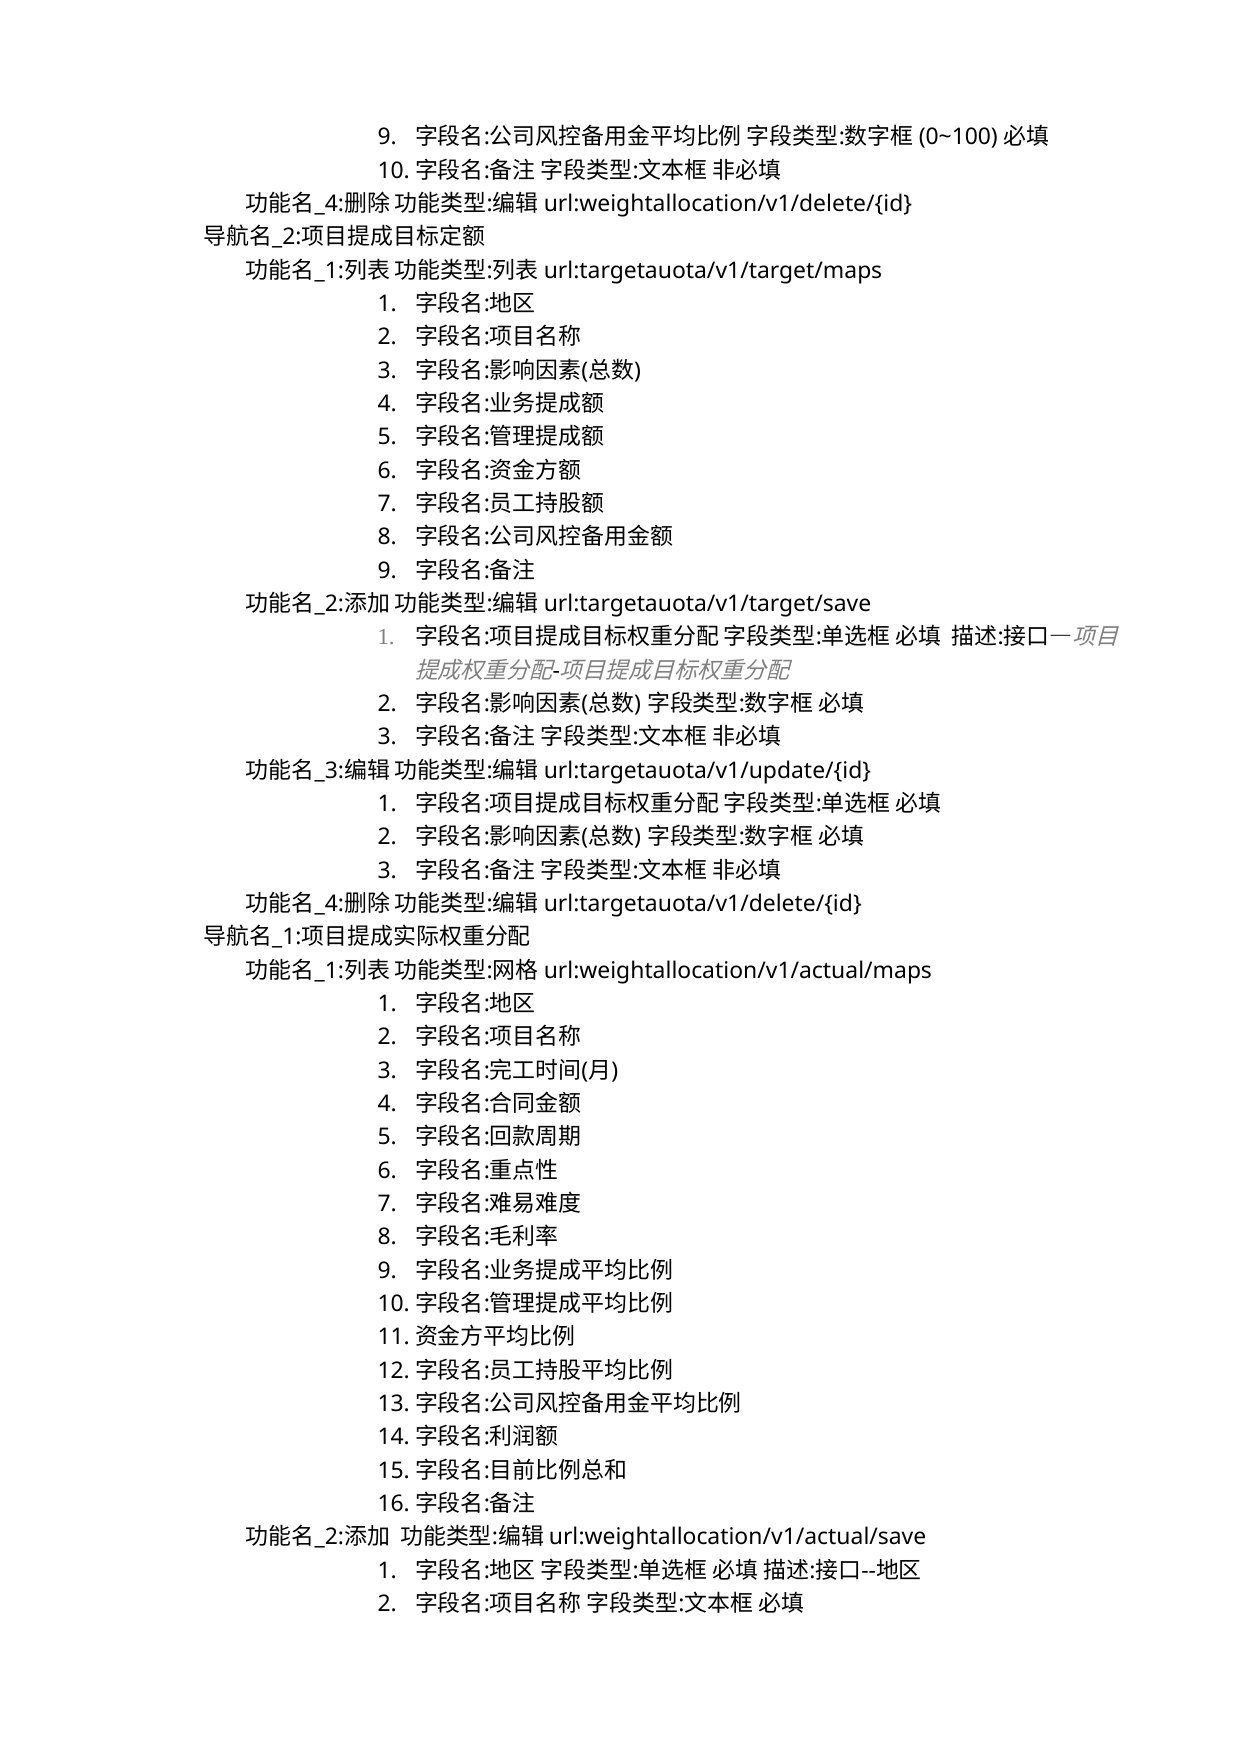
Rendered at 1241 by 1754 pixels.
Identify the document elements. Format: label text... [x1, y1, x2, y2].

list 字段名:地区 [377, 285, 1122, 318]
text 功能名_3:编辑 功能类型:编辑 url:targetauota/v1/update/{id} [118, 751, 1122, 785]
list 字段名:管理提成平均比例 [377, 1285, 1122, 1318]
text 功能名_2:添加 功能类型:编辑 url:targetauota/v1/target/save [118, 585, 1122, 618]
list 字段名:目前比例总和 [377, 1451, 1122, 1485]
list 字段名:重点性 [377, 1151, 1122, 1185]
list 字段名:业务提成额 [377, 385, 1122, 418]
list 字段名:项目名称 [377, 1018, 1122, 1051]
text 功能名_4:删除 功能类型:编辑 url:weightallocation/v1/delete/{id} [118, 185, 1122, 218]
list 字段名:员工持股额 [377, 485, 1122, 518]
list 字段名:项目提成目标权重分配 字段类型:单选框 必填 描述:接口—项目提成权重分配-项目提成目标权重分配 [377, 618, 1122, 685]
text 导航名_2:项目提成目标定额 [118, 218, 1122, 251]
list 字段名:资金方额 [377, 451, 1122, 485]
list 字段名:备注 字段类型:文本框 非必填 [377, 851, 1122, 885]
text 功能名_2:添加 功能类型:编辑 url:weightallocation/v1/actual/save [118, 1518, 1122, 1551]
list 字段名:地区 [377, 985, 1122, 1018]
list 字段名:备注 [377, 1485, 1122, 1518]
list 字段名:地区 字段类型:单选框 必填 描述:接口--地区 [377, 1551, 1122, 1585]
list 资金方平均比例 [377, 1318, 1122, 1351]
list 字段名:项目名称 [377, 318, 1122, 351]
list 字段名:回款周期 [377, 1118, 1122, 1151]
text 功能名_4:删除 功能类型:编辑 url:targetauota/v1/delete/{id} [118, 885, 1122, 918]
list 字段名:员工持股平均比例 [377, 1351, 1122, 1385]
list 字段名:毛利率 [377, 1218, 1122, 1251]
text 功能名_1:列表 功能类型:网格 url:weightallocation/v1/actual/maps [118, 951, 1122, 985]
text 功能名_1:列表 功能类型:列表 url:targetauota/v1/target/maps [118, 251, 1122, 285]
list 字段名:影响因素(总数) [377, 351, 1122, 385]
list 字段名:备注 字段类型:文本框 非必填 [377, 151, 1122, 185]
list 字段名:利润额 [377, 1418, 1122, 1451]
list 字段名:公司风控备用金平均比例 字段类型:数字框 (0~100) 必填 [377, 118, 1122, 151]
list 字段名:影响因素(总数) 字段类型:数字框 必填 [377, 685, 1122, 718]
list 字段名:合同金额 [377, 1085, 1122, 1118]
list 字段名:公司风控备用金额 [377, 518, 1122, 551]
list 字段名:公司风控备用金平均比例 [377, 1385, 1122, 1418]
list 字段名:备注 字段类型:文本框 非必填 [377, 718, 1122, 751]
list 字段名:完工时间(月) [377, 1051, 1122, 1085]
list 字段名:管理提成额 [377, 418, 1122, 451]
list 字段名:项目提成目标权重分配 字段类型:单选框 必填 [377, 785, 1122, 818]
list 字段名:备注 [377, 551, 1122, 585]
list 字段名:业务提成平均比例 [377, 1251, 1122, 1285]
list 字段名:难易难度 [377, 1185, 1122, 1218]
list 字段名:项目名称 字段类型:文本框 必填 [377, 1585, 1122, 1618]
text 导航名_1:项目提成实际权重分配 [118, 918, 1122, 951]
list 字段名:影响因素(总数) 字段类型:数字框 必填 [377, 818, 1122, 851]
